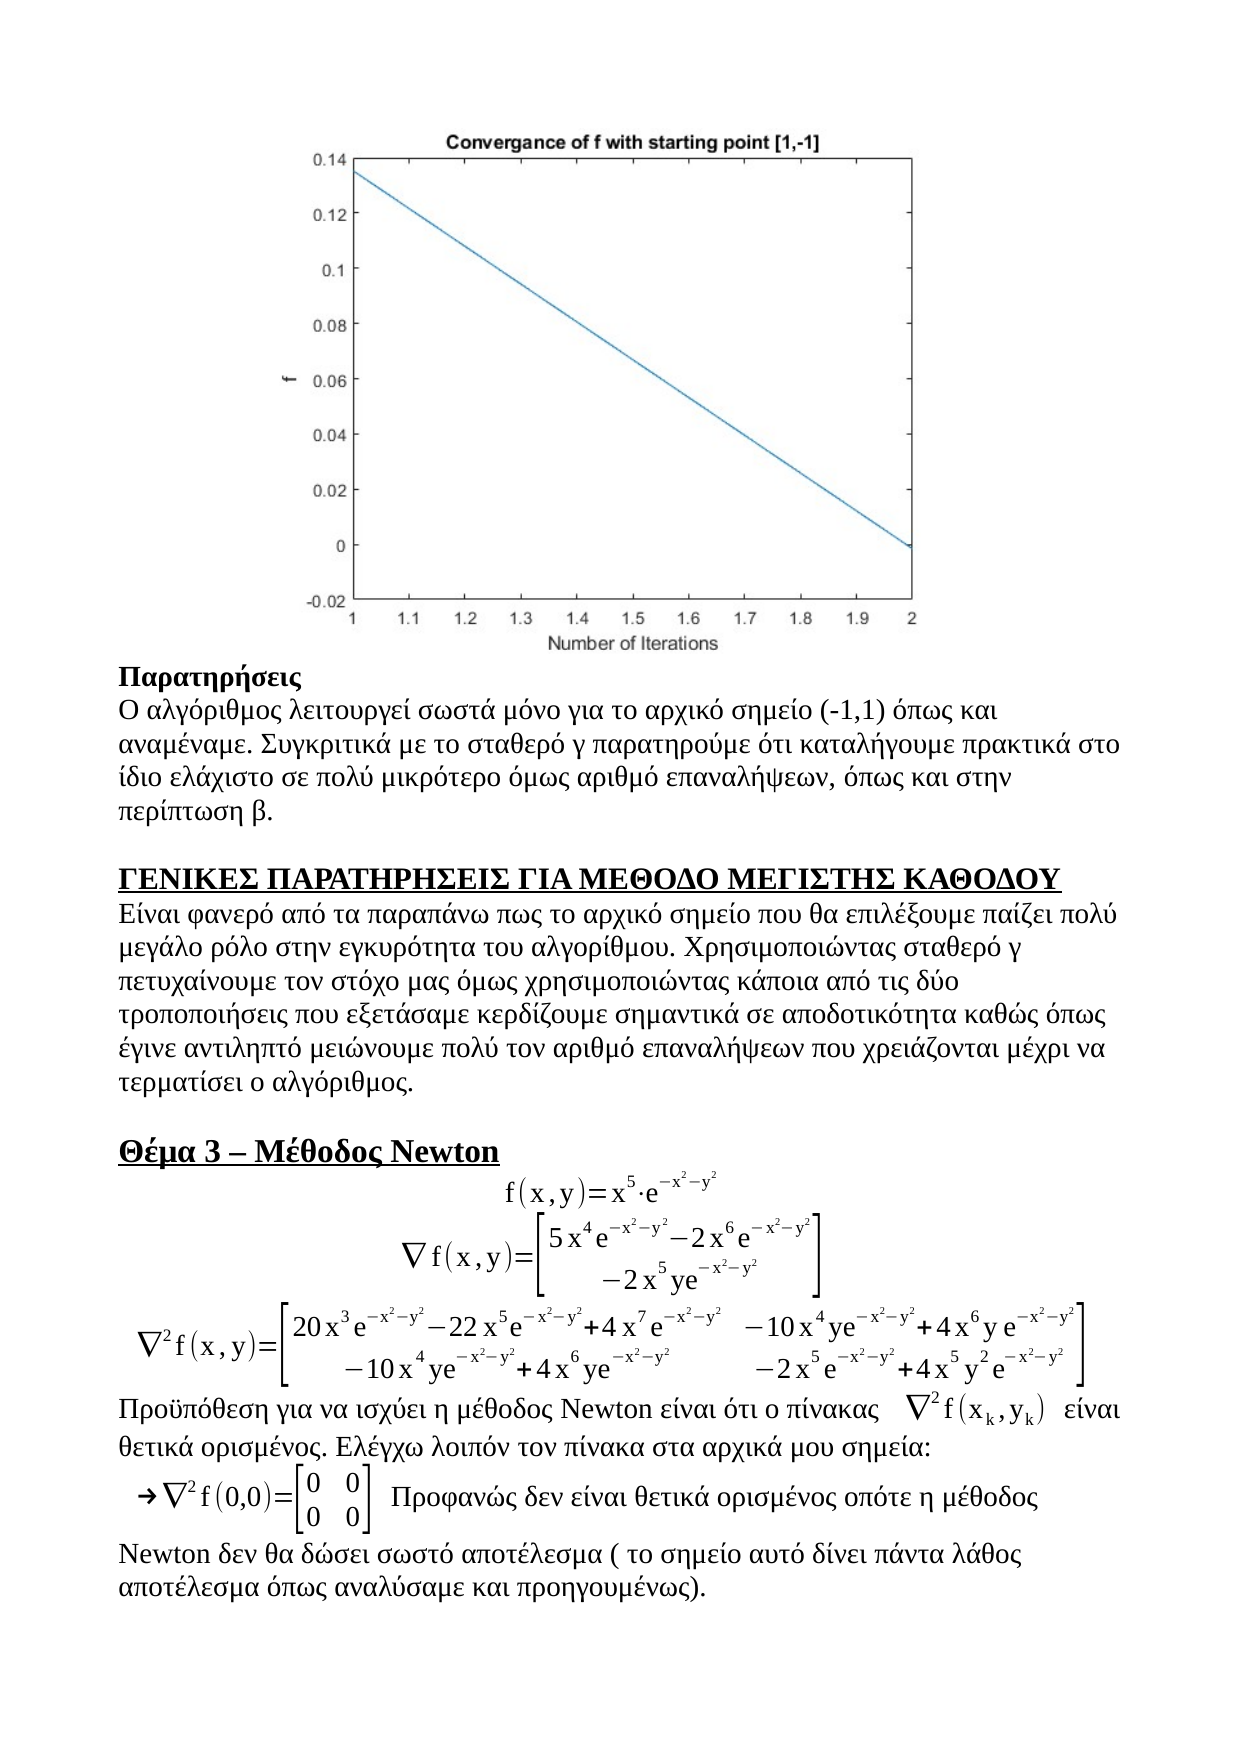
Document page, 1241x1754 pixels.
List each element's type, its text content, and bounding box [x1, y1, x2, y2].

text Είναι φανερό από τα παραπάνω πως το αρχικό σημείο που θα επιλέξουμε παίζει πολύ μεγάλο ρόλο στην εγκυρότητα του αλγορίθμου. Χρησιμοποιώντας σταθερό γ πετυχαίνουμε τον στόχο μας όμως χρησιμοποιώντας κάποια από τις δύο τροποποιήσεις που εξετάσαμε κερδίζουμε σημαντικά σε αποδοτικότητα καθώς όπως έγινε αντιληπτό μειώνουμε πολύ τον αριθμό επαναλήψεων που χρειάζονται μέχρι να τερματίσει ο αλγόριθμος. [118, 896, 1122, 1097]
text Προφανώς δεν είναι θετικά ορισμένος οπότε η μέθοδος Newton δεν θα δώσει σωστό αποτέλεσμα ( το σημείο αυτό δίνει πάντα λάθος αποτέλεσμα όπως αναλύσαμε και προηγουμένως). [118, 1463, 1122, 1603]
text Θέμα 3 – Μέθοδος Newton [118, 1131, 1122, 1169]
picture [259, 118, 981, 659]
text Παρατηρήσεις [118, 655, 1122, 692]
text ΓΕΝΙΚΕΣ ΠΑΡΑΤΗΡΗΣΕΙΣ ΓΙΑ ΜΕΘΟΔΟ ΜΕΓΙΣΤΗΣ ΚΑΘΟΔΟΥ [118, 860, 1122, 896]
text Ο αλγόριθμος λειτουργεί σωστά μόνο για το αρχικό σημείο (-1,1) όπως και αναμέναμε. Συγκριτικά με το σταθερό γ παρατηρούμε ότι καταλήγουμε πρακτικά στο ίδιο ελάχιστο σε πολύ μικρότερο όμως αριθμό επαναλήψεων, όπως και στην περίπτωση β. [118, 692, 1122, 827]
text Προϋπόθεση για να ισχύει η μέθοδος Newton είναι ότι ο πίνακας είναι θετικά ορισμένος. Ελέγχω λοιπόν τον πίνακα στα αρχικά μου σημεία: [118, 1388, 1122, 1463]
